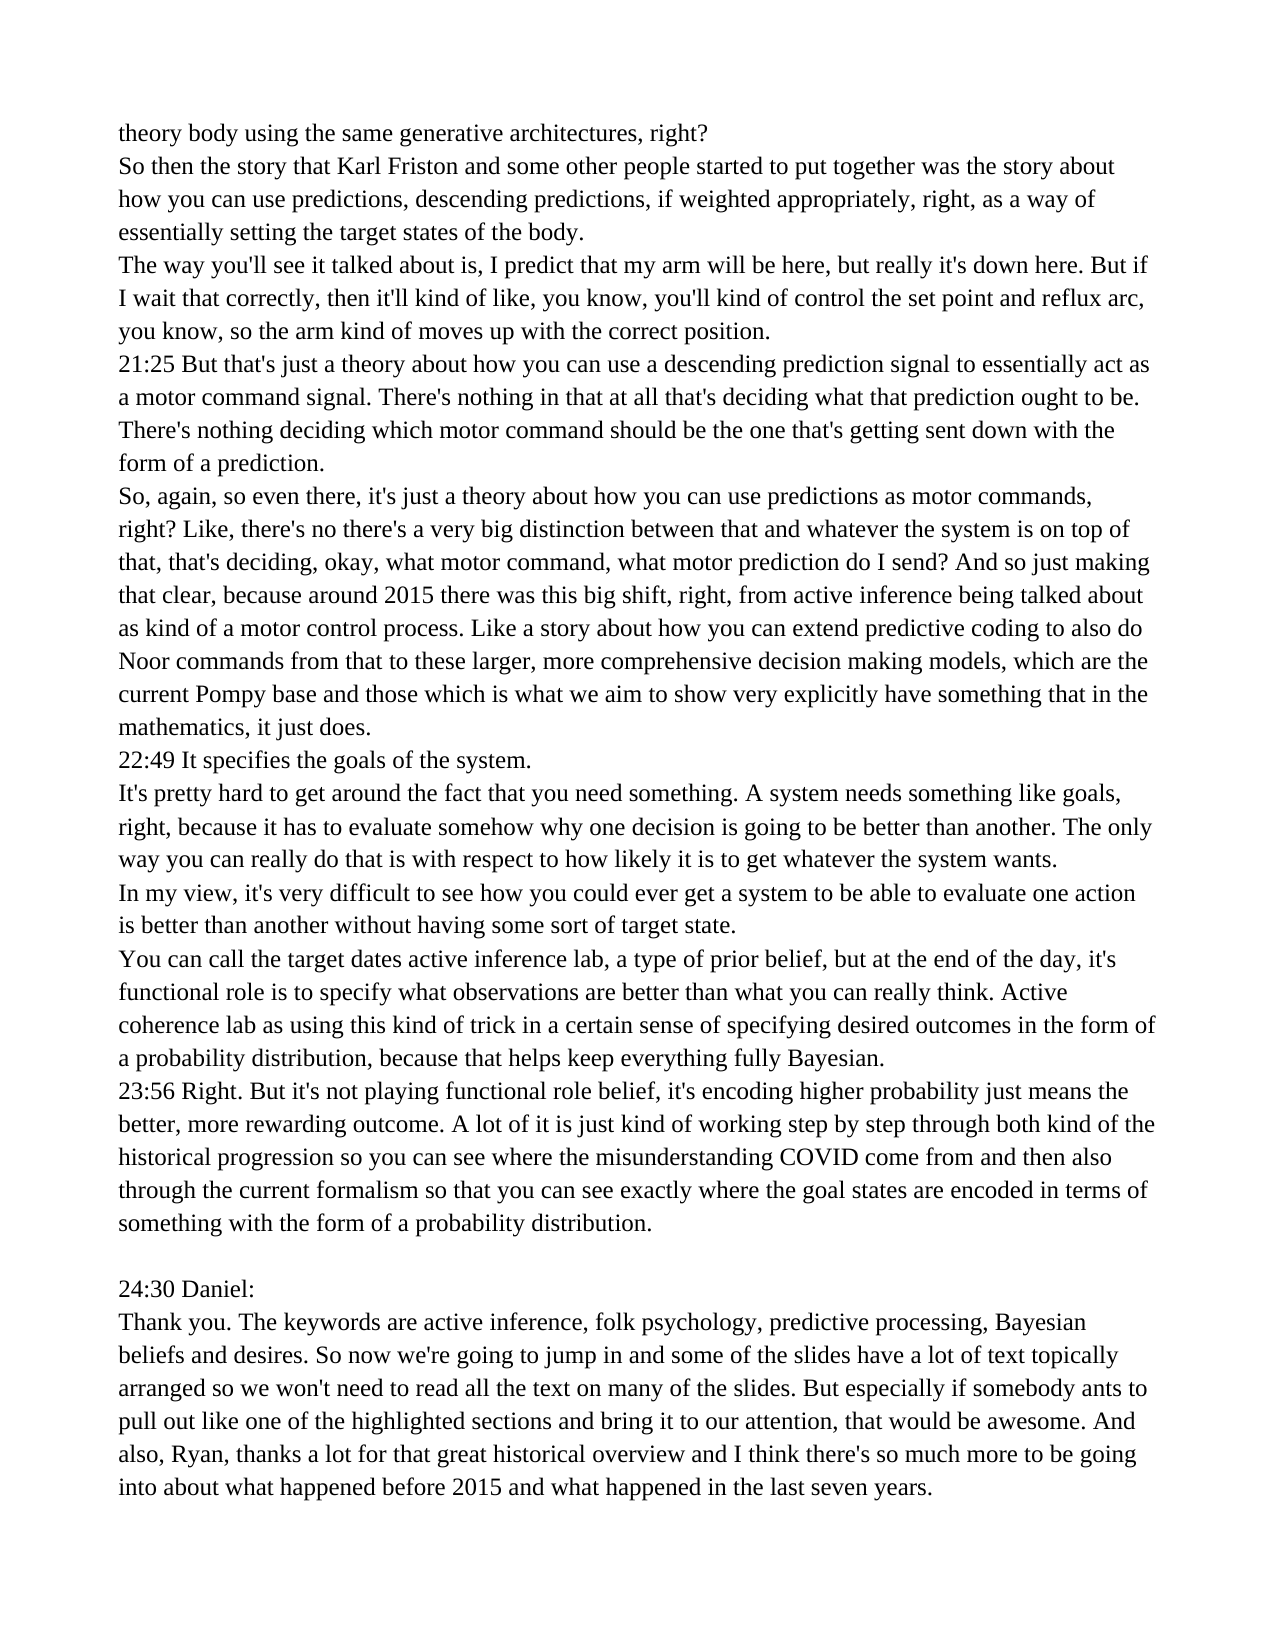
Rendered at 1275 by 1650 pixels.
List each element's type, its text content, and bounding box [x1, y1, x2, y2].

text Thank you. The keywords are active inference, folk psychology, predictive processing, Bayesian beliefs and desires. So now we're going to jump in and some of the slides have a lot of text topically arranged so we won't need to read all the text on many of the slides. But especially if somebody ants to pull out like one of the highlighted sections and bring it to our attention, that would be awesome. And also, Ryan, thanks a lot for that great historical overview and I think there's so much more to be going into about what happened before 2015 and what happened in the last seven years. [118, 1307, 1157, 1501]
text In my view, it's very difficult to see how you could ever get a system to be able to evaluate one action is better than another without having some sort of target state. [118, 878, 1157, 939]
text 21:25 But that's just a theory about how you can use a descending prediction signal to essentially act as a motor command signal. There's nothing in that at all that's deciding what that prediction ought to be. There's nothing deciding which motor command should be the one that's getting sent down with the form of a prediction. [118, 349, 1157, 477]
text So then the story that Karl Friston and some other people started to put together was the story about how you can use predictions, descending predictions, if weighted appropriately, right, as a way of essentially setting the target states of the body. [118, 151, 1157, 246]
text 24:30 Daniel: [118, 1274, 1157, 1303]
text It's pretty hard to get around the fact that you need something. A system needs something like goals, right, because it has to evaluate somehow why one decision is going to be better than another. The only way you can really do that is with respect to how likely it is to get whatever the system wants. [118, 778, 1157, 873]
text theory body using the same generative architectures, right? [118, 118, 1157, 147]
text You can call the target dates active inference lab, a type of prior belief, but at the end of the day, it's functional role is to specify what observations are better than what you can really think. Active coherence lab as using this kind of trick in a certain sense of specifying desired outcomes in the form of a probability distribution, because that helps keep everything fully Bayesian. [118, 944, 1157, 1071]
text So, again, so even there, it's just a theory about how you can use predictions as motor commands, right? Like, there's no there's a very big distinction between that and whatever the system is on top of that, that's deciding, okay, what motor command, what motor prediction do I send? And so just making that clear, because around 2015 there was this big shift, right, from active inference being talked about as kind of a motor control process. Like a story about how you can extend predictive coding to also do Noor commands from that to these larger, more comprehensive decision making models, which are the current Pompy base and those which is what we aim to show very explicitly have something that in the mathematics, it just does. [118, 481, 1157, 741]
text 23:56 Right. But it's not playing functional role belief, it's encoding higher probability just means the better, more rewarding outcome. A lot of it is just kind of working step by step through both kind of the historical progression so you can see where the misunderstanding COVID come from and then also through the current formalism so that you can see exactly where the goal states are encoded in terms of something with the form of a probability distribution. [118, 1076, 1157, 1237]
text The way you'll see it talked about is, I predict that my arm will be here, but really it's down here. But if I wait that correctly, then it'll kind of like, you know, you'll kind of control the set point and reflux arc, you know, so the arm kind of moves up with the correct position. [118, 250, 1157, 345]
text 22:49 It specifies the goals of the system. [118, 746, 1157, 774]
